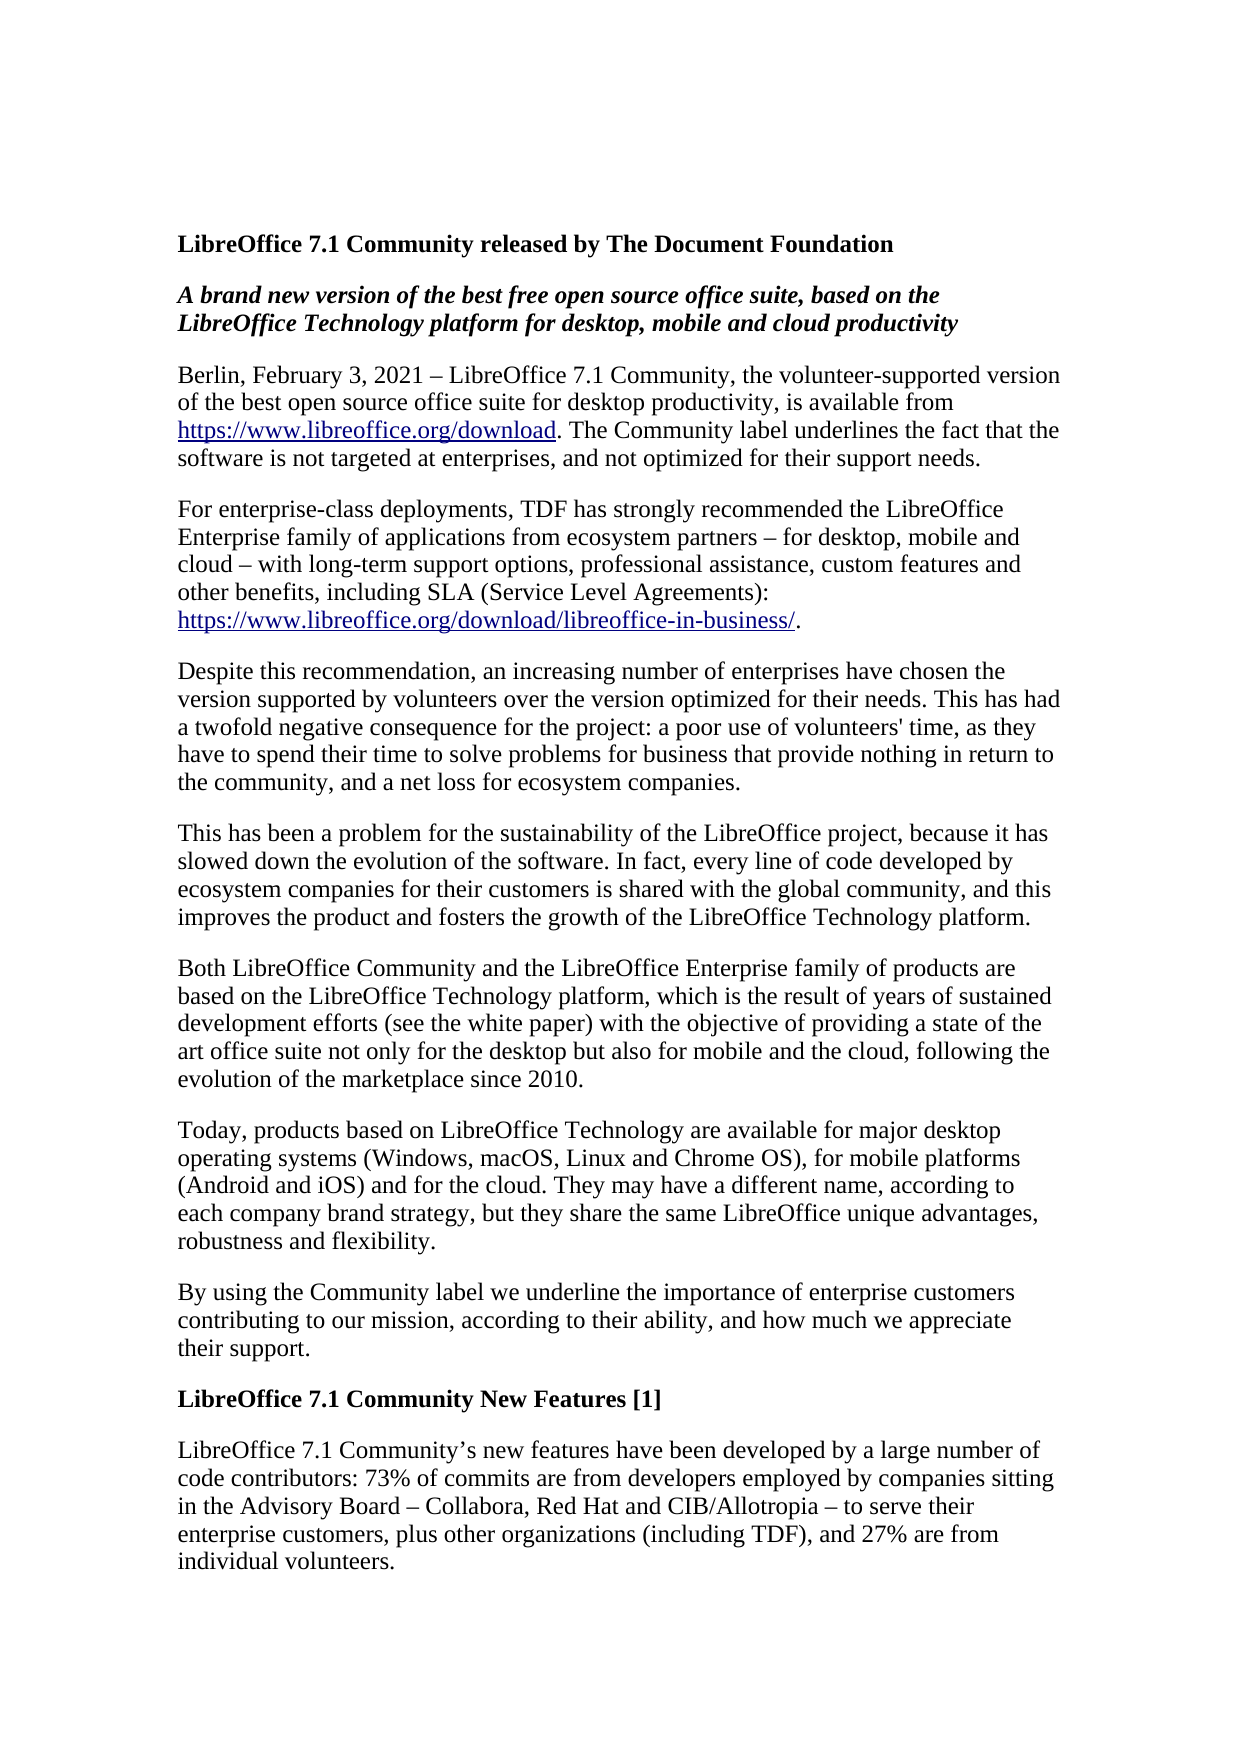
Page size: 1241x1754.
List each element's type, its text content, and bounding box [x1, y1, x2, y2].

text A brand new version of the best free open source office suite, based on the LibreOffice Technology platform for desktop, mobile and cloud productivity [177, 282, 1063, 337]
text By using the Community label we underline the importance of enterprise customers contributing to our mission, according to their ability, and how much we appreciate their support. [177, 1278, 1063, 1362]
text Both LibreOffice Community and the LibreOffice Enterprise family of products are based on the LibreOffice Technology platform, which is the result of years of sustained development efforts (see the white paper) with the objective of providing a state of the art office suite not only for the desktop but also for mobile and the cloud, following the evolution of the marketplace since 2010. [177, 954, 1063, 1093]
text Berlin, February 3, 2021 – LibreOffice 7.1 Community, the volunteer-supported version of the best open source office suite for desktop productivity, is available from https://www.libreoffice.org/download. The Community label underlines the fact that the software is not targeted at enterprises, and not optimized for their support needs. [177, 361, 1063, 472]
text This has been a problem for the sustainability of the LibreOffice project, because it has slowed down the evolution of the software. In fact, every line of code developed by ecosystem companies for their customers is shared with the global community, and this improves the product and fosters the growth of the LibreOffice Technology platform. [177, 819, 1063, 930]
text LibreOffice 7.1 Community New Features [1] [177, 1385, 1063, 1413]
text Despite this recommendation, an increasing number of enterprises have chosen the version supported by volunteers over the version optimized for their needs. This has had a twofold negative consequence for the project: a poor use of volunteers' time, as they have to spend their time to solve problems for business that provide nothing in return to the community, and a net loss for ecosystem companies. [177, 657, 1063, 796]
text Today, products based on LibreOffice Technology are available for major desktop operating systems (Windows, macOS, Linux and Chrome OS), for mobile platforms (Android and iOS) and for the cloud. They may have a different name, according to each company brand strategy, but they share the same LibreOffice unique advantages, robustness and flexibility. [177, 1116, 1063, 1255]
text For enterprise-class deployments, TDF has strongly recommended the LibreOffice Enterprise family of applications from ecosystem partners – for desktop, mobile and cloud – with long-term support options, professional assistance, custom features and other benefits, including SLA (Service Level Agreements): https://www.libreoffice.org/download/libreoffice-in-business/. [177, 495, 1063, 634]
text LibreOffice 7.1 Community released by The Document Foundation [177, 230, 1063, 258]
text LibreOffice 7.1 Community’s new features have been developed by a large number of code contributors: 73% of commits are from developers employed by companies sitting in the Advisory Board – Collabora, Red Hat and CIB/Allotropia – to serve their enterprise customers, plus other organizations (including TDF), and 27% are from individual volunteers. [177, 1437, 1063, 1575]
